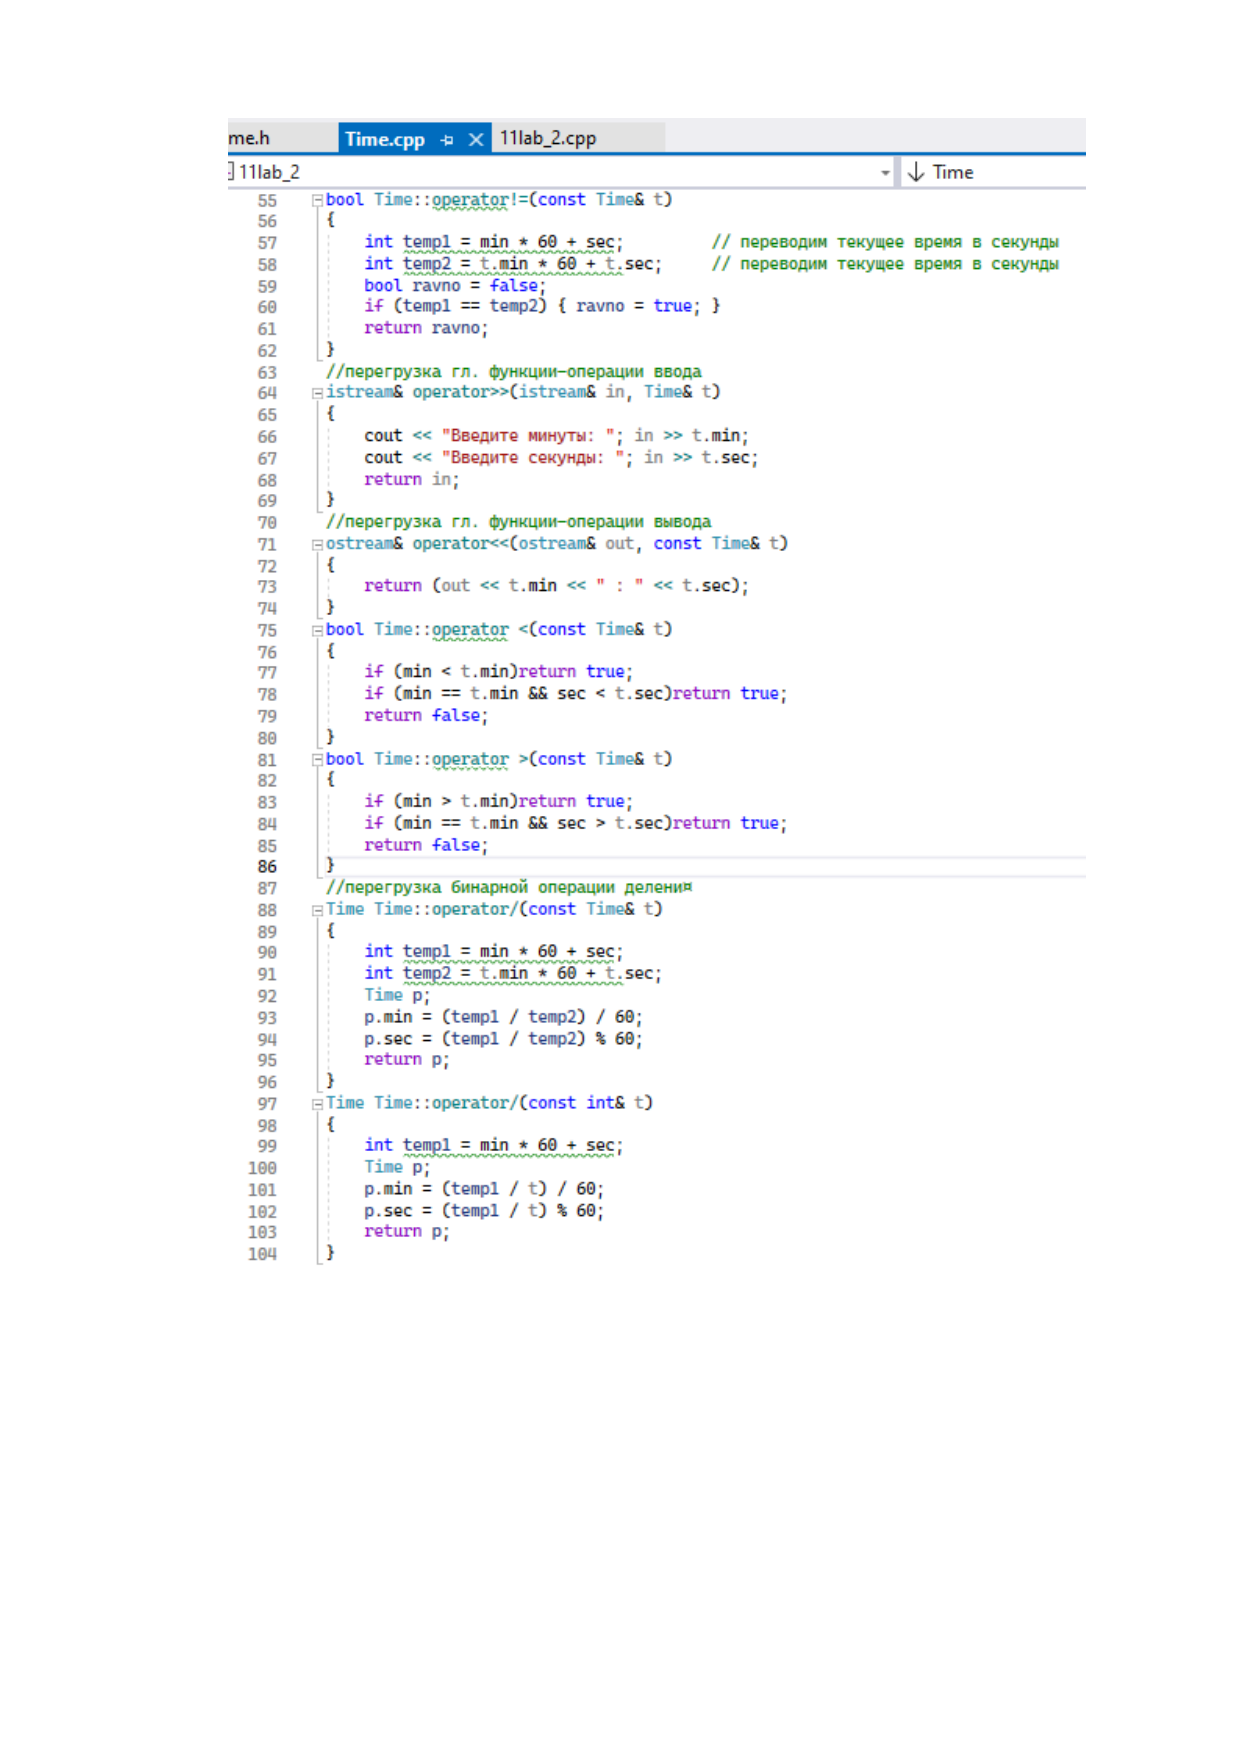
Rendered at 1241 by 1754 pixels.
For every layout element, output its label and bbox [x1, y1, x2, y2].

picture [228, 118, 1086, 1276]
